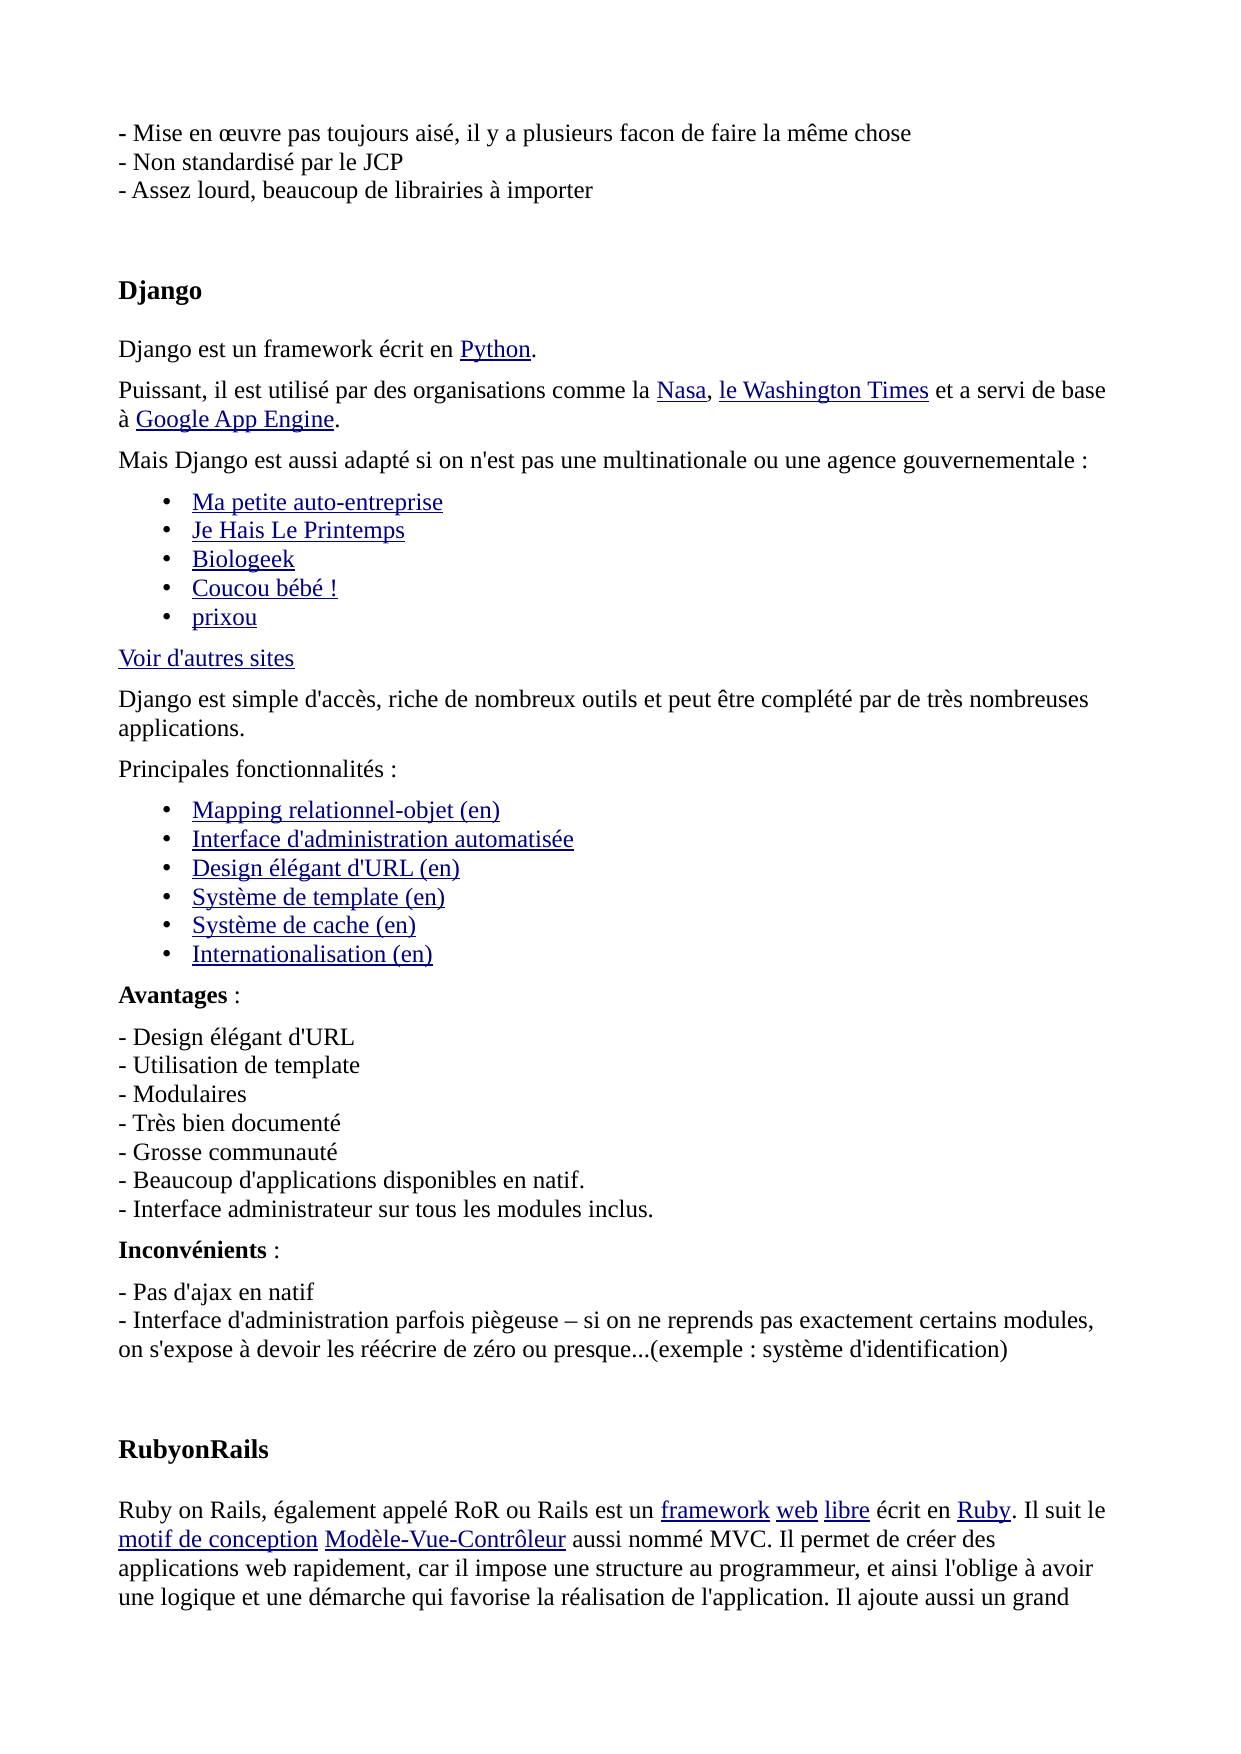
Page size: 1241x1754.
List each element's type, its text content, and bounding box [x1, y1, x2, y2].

list prixou [162, 602, 1122, 631]
list Ma petite auto-entreprise [162, 487, 1122, 516]
text - Design élégant d'URL - Utilisation de template - Modulaires - Très bien documenté - Grosse communauté - Beaucoup d'applications disponibles en natif. - Interface administrateur sur tous les modules inclus. [118, 1022, 1122, 1223]
text Avantages : [118, 981, 1122, 1009]
text Ruby on Rails, également appelé RoR ou Rails est un framework web libre écrit en Ruby. Il suit le motif de conception Modèle-Vue-Contrôleur aussi nommé MVC. Il permet de créer des applications web rapidement, car il impose une structure au programmeur, et ainsi l'oblige à avoir une logique et une démarche qui favorise la réalisation de l'application. Il ajoute aussi un grand [118, 1495, 1122, 1610]
text Voir d'autres sites [118, 643, 1122, 672]
list Système de cache (en) [162, 911, 1122, 939]
text Mais Django est aussi adapté si on n'est pas une multinationale ou une agence gouvernementale : [118, 446, 1122, 474]
text Django est simple d'accès, riche de nombreux outils et peut être complété par de très nombreuses applications. [118, 684, 1122, 742]
list Biologeek [162, 544, 1122, 573]
text Django est un framework écrit en Python. [118, 334, 1122, 363]
list Je Hais Le Printemps [162, 516, 1122, 544]
text Inconvénients : [118, 1236, 1122, 1264]
text RubyonRails [118, 1376, 1122, 1464]
list Système de template (en) [162, 882, 1122, 911]
list Interface d'administration automatisée [162, 824, 1122, 853]
list Design élégant d'URL (en) [162, 853, 1122, 882]
list Mapping relationnel-objet (en) [162, 796, 1122, 824]
text - Mise en œuvre pas toujours aisé, il y a plusieurs facon de faire la même chose - Non standardisé par le JCP - Assez lourd, beaucoup de librairies à importer [118, 118, 1122, 204]
list Coucou bébé ! [162, 573, 1122, 602]
list Internationalisation (en) [162, 939, 1122, 968]
text Django [118, 246, 1122, 306]
text - Pas d'ajax en natif - Interface d'administration parfois piègeuse – si on ne reprends pas exactement certains modules, on s'expose à devoir les réécrire de zéro ou presque...(exemple : système d'identification) [118, 1277, 1122, 1363]
text Principales fonctionnalités : [118, 754, 1122, 783]
text Puissant, il est utilisé par des organisations comme la Nasa, le Washington Times et a servi de base à Google App Engine. [118, 376, 1122, 433]
